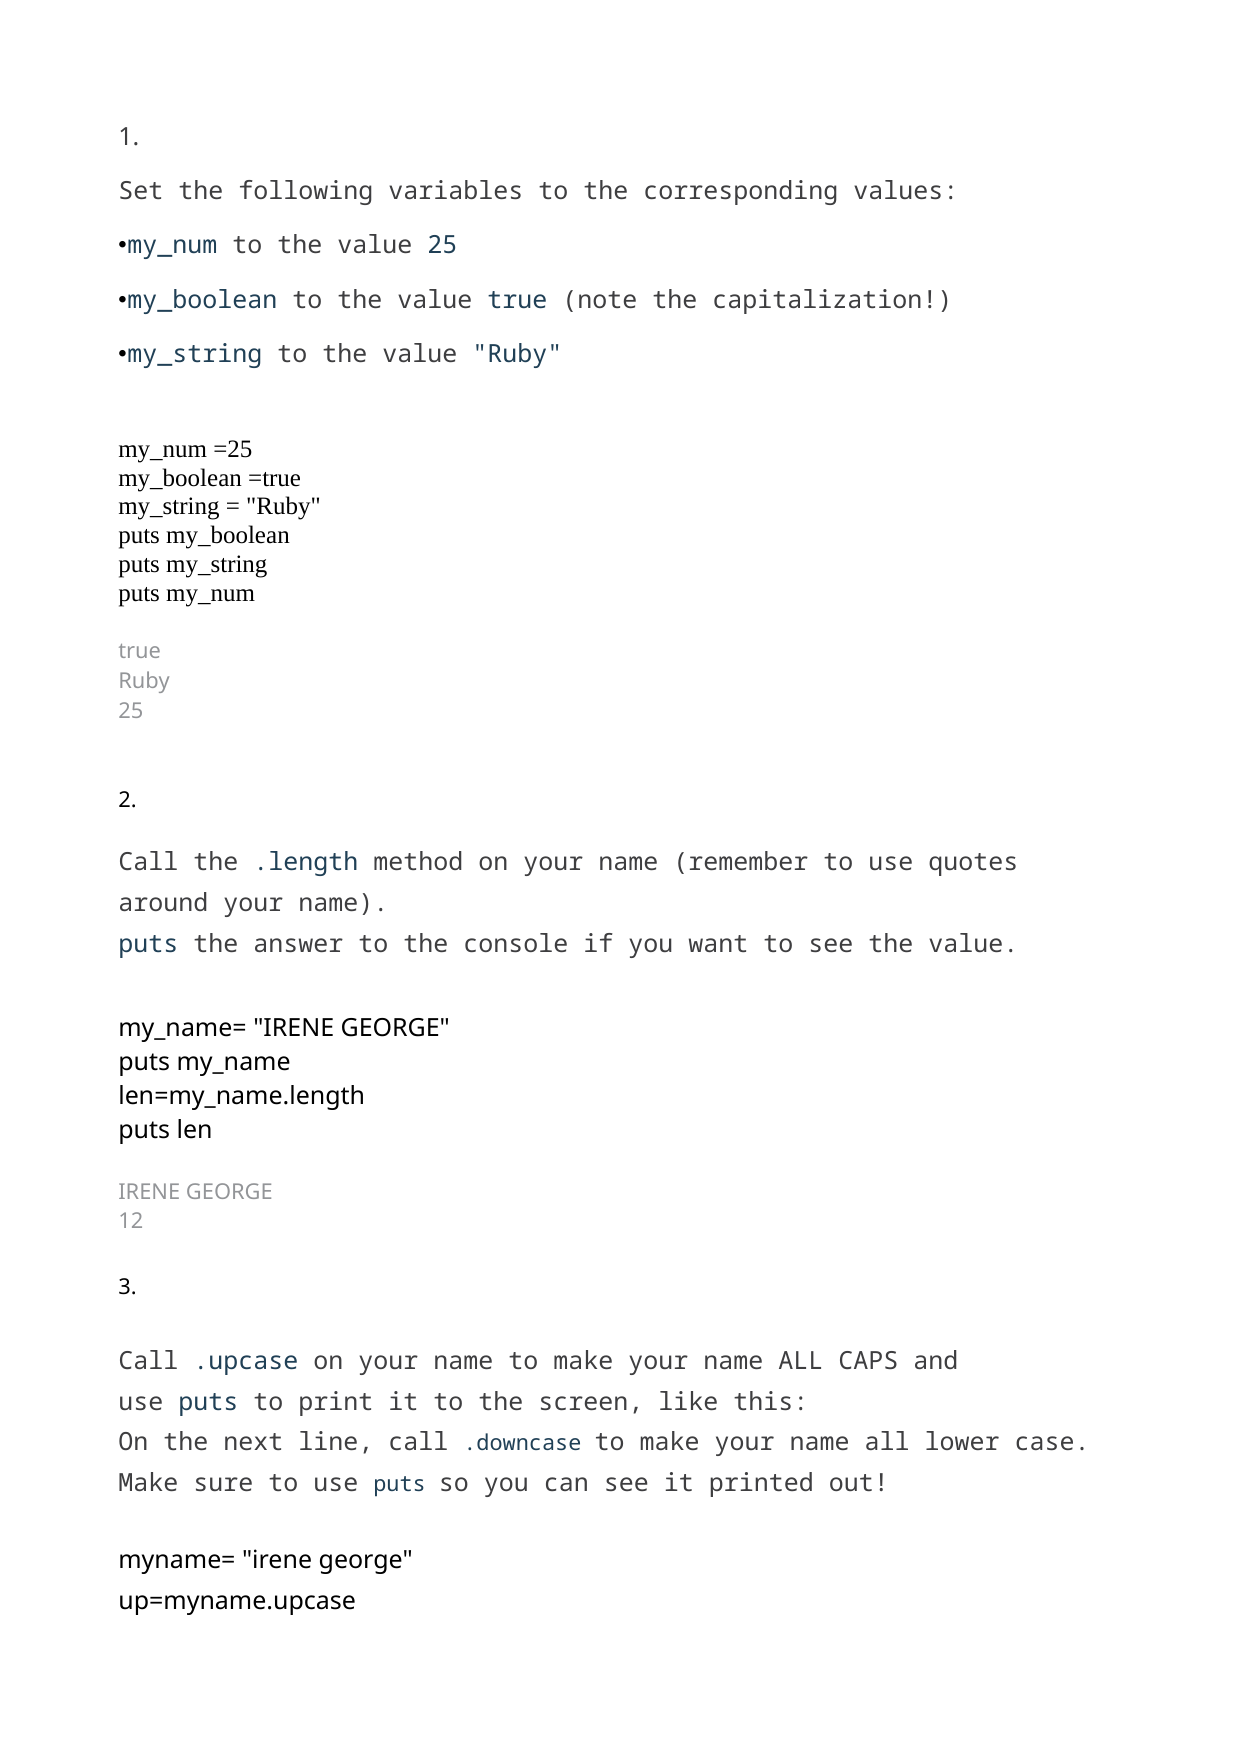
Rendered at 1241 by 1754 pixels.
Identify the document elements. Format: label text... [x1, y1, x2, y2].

text Ruby [118, 665, 1122, 695]
text len=my_name.length [118, 1078, 1122, 1112]
text myname= "irene george" [118, 1541, 1122, 1576]
text puts the answer to the console if you want to see the value. [118, 925, 1122, 959]
text true [118, 635, 1122, 665]
text Call .upcase on your name to make your name ALL CAPS and use puts to print it to the screen, like this: [118, 1342, 1122, 1417]
text Call the .length method on your name (remember to use quotes around your name). [118, 844, 1122, 918]
list my_string to the value "Ruby" [118, 336, 1122, 370]
text my_name= "IRENE GEORGE" [118, 1009, 1122, 1044]
list my_boolean to the value true (note the capitalization!) [118, 282, 1122, 316]
text Set the following variables to the corresponding values: [118, 173, 1122, 207]
text 12 [118, 1205, 1122, 1235]
text puts my_num [118, 578, 1122, 606]
text 25 [118, 695, 1122, 724]
text IRENE GEORGE [118, 1176, 1122, 1205]
text puts my_boolean [118, 520, 1122, 549]
text my_string = "Ruby" [118, 491, 1122, 520]
text my_boolean =true [118, 463, 1122, 491]
text my_num =25 [118, 434, 1122, 463]
text puts my_string [118, 549, 1122, 578]
text up=myname.upcase [118, 1582, 1122, 1616]
text puts my_name [118, 1044, 1122, 1078]
text 3. [118, 1235, 1122, 1301]
text On the next line, call .downcase to make your name all lower case. Make sure to use puts so you can see it printed out! [118, 1424, 1122, 1499]
list my_num to the value 25 [118, 227, 1122, 261]
text 1. [118, 118, 1122, 152]
text 2. [118, 784, 1122, 814]
text puts len [118, 1112, 1122, 1146]
